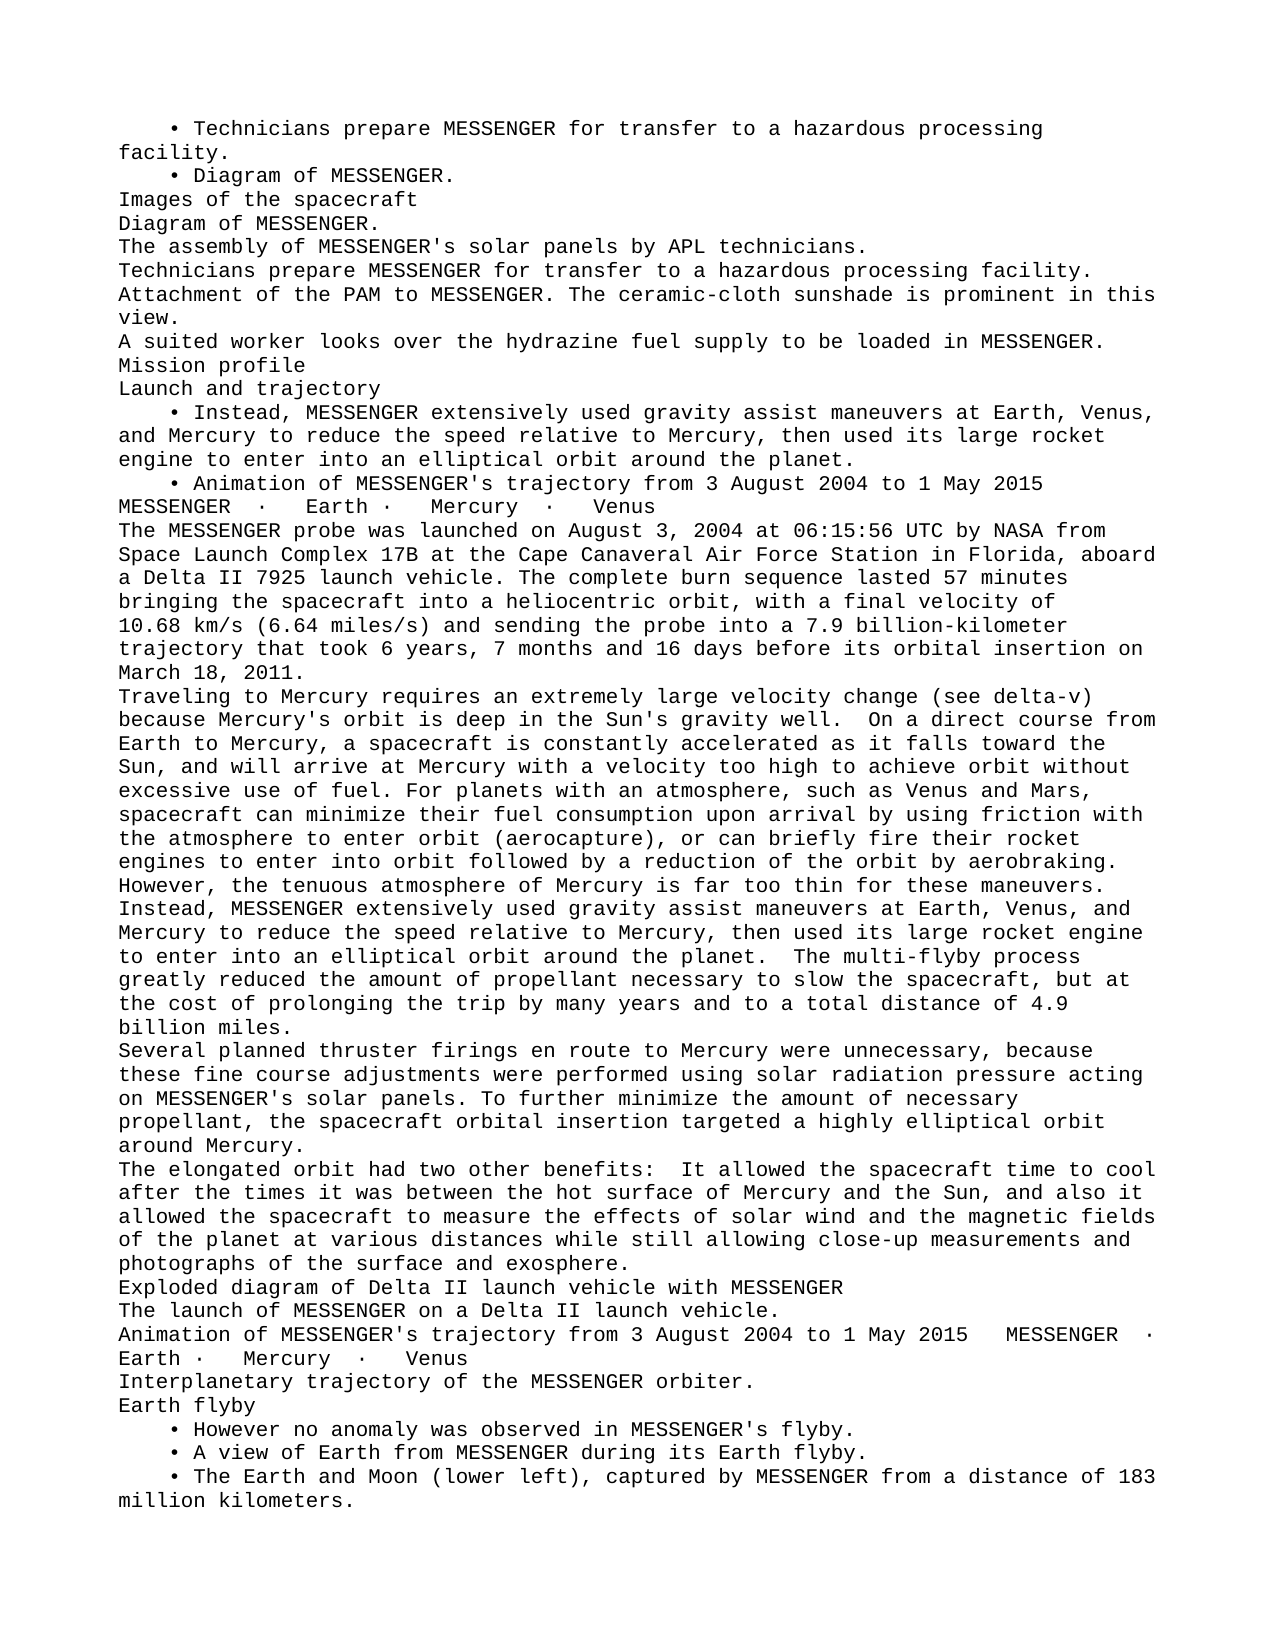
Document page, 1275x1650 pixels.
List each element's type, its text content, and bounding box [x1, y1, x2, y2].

text • A view of Earth from MESSENGER during its Earth flyby. [118, 1442, 1157, 1466]
text Images of the spacecraft [118, 189, 1157, 213]
text • The Earth and Moon (lower left), captured by MESSENGER from a distance of 183 million kilometers. [118, 1466, 1157, 1513]
text • Instead, MESSENGER extensively used gravity assist maneuvers at Earth, Venus, and Mercury to reduce the speed relative to Mercury, then used its large rocket engine to enter into an elliptical orbit around the planet. [118, 402, 1157, 473]
text • Technicians prepare MESSENGER for transfer to a hazardous processing facility. [118, 118, 1157, 165]
text • However no anomaly was observed in MESSENGER's flyby. [118, 1419, 1157, 1442]
text Launch and trajectory [118, 378, 1157, 402]
text • Diagram of MESSENGER. [118, 165, 1157, 189]
text • Animation of MESSENGER's trajectory from 3 August 2004 to 1 May 2015 MESSENGER · Earth · Mercury · Venus [118, 473, 1157, 520]
text Earth flyby [118, 1395, 1157, 1419]
text The elongated orbit had two other benefits: It allowed the spacecraft time to cool after the times it was between the hot surface of Mercury and the Sun, and also it allowed the spacecraft to measure the effects of solar wind and the magnetic fields of the planet at various distances while still allowing close-up measurements and photographs of the surface and exosphere. [118, 1158, 1157, 1277]
text Exploded diagram of Delta II launch vehicle with MESSENGER [118, 1277, 1157, 1300]
text Attachment of the PAM to MESSENGER. The ceramic-cloth sunshade is prominent in this view. [118, 284, 1157, 331]
text The launch of MESSENGER on a Delta II launch vehicle. [118, 1300, 1157, 1324]
text The MESSENGER probe was launched on August 3, 2004 at 06:15:56 UTC by NASA from Space Launch Complex 17B at the Cape Canaveral Air Force Station in Florida, aboard a Delta II 7925 launch vehicle. The complete burn sequence lasted 57 minutes bringing the spacecraft into a heliocentric orbit, with a final velocity of 10.68 km/s (6.64 miles/s) and sending the probe into a 7.9 billion-kilometer trajectory that took 6 years, 7 months and 16 days before its orbital insertion on March 18, 2011. [118, 520, 1157, 686]
text Mission profile [118, 354, 1157, 378]
text Animation of MESSENGER's trajectory from 3 August 2004 to 1 May 2015 MESSENGER · Earth · Mercury · Venus [118, 1324, 1157, 1371]
text Interplanetary trajectory of the MESSENGER orbiter. [118, 1371, 1157, 1395]
text A suited worker looks over the hydrazine fuel supply to be loaded in MESSENGER. [118, 331, 1157, 354]
text The assembly of MESSENGER's solar panels by APL technicians. [118, 236, 1157, 260]
text Diagram of MESSENGER. [118, 213, 1157, 236]
text Traveling to Mercury requires an extremely large velocity change (see delta-v) because Mercury's orbit is deep in the Sun's gravity well. On a direct course from Earth to Mercury, a spacecraft is constantly accelerated as it falls toward the Sun, and will arrive at Mercury with a velocity too high to achieve orbit without excessive use of fuel. For planets with an atmosphere, such as Venus and Mars, spacecraft can minimize their fuel consumption upon arrival by using friction with the atmosphere to enter orbit (aerocapture), or can briefly fire their rocket engines to enter into orbit followed by a reduction of the orbit by aerobraking. However, the tenuous atmosphere of Mercury is far too thin for these maneuvers. Instead, MESSENGER extensively used gravity assist maneuvers at Earth, Venus, and Mercury to reduce the speed relative to Mercury, then used its large rocket engine to enter into an elliptical orbit around the planet. The multi-flyby process greatly reduced the amount of propellant necessary to slow the spacecraft, but at the cost of prolonging the trip by many years and to a total distance of 4.9 billion miles. [118, 686, 1157, 1040]
text Several planned thruster firings en route to Mercury were unnecessary, because these fine course adjustments were performed using solar radiation pressure acting on MESSENGER's solar panels. To further minimize the amount of necessary propellant, the spacecraft orbital insertion targeted a highly elliptical orbit around Mercury. [118, 1040, 1157, 1158]
text Technicians prepare MESSENGER for transfer to a hazardous processing facility. [118, 260, 1157, 284]
